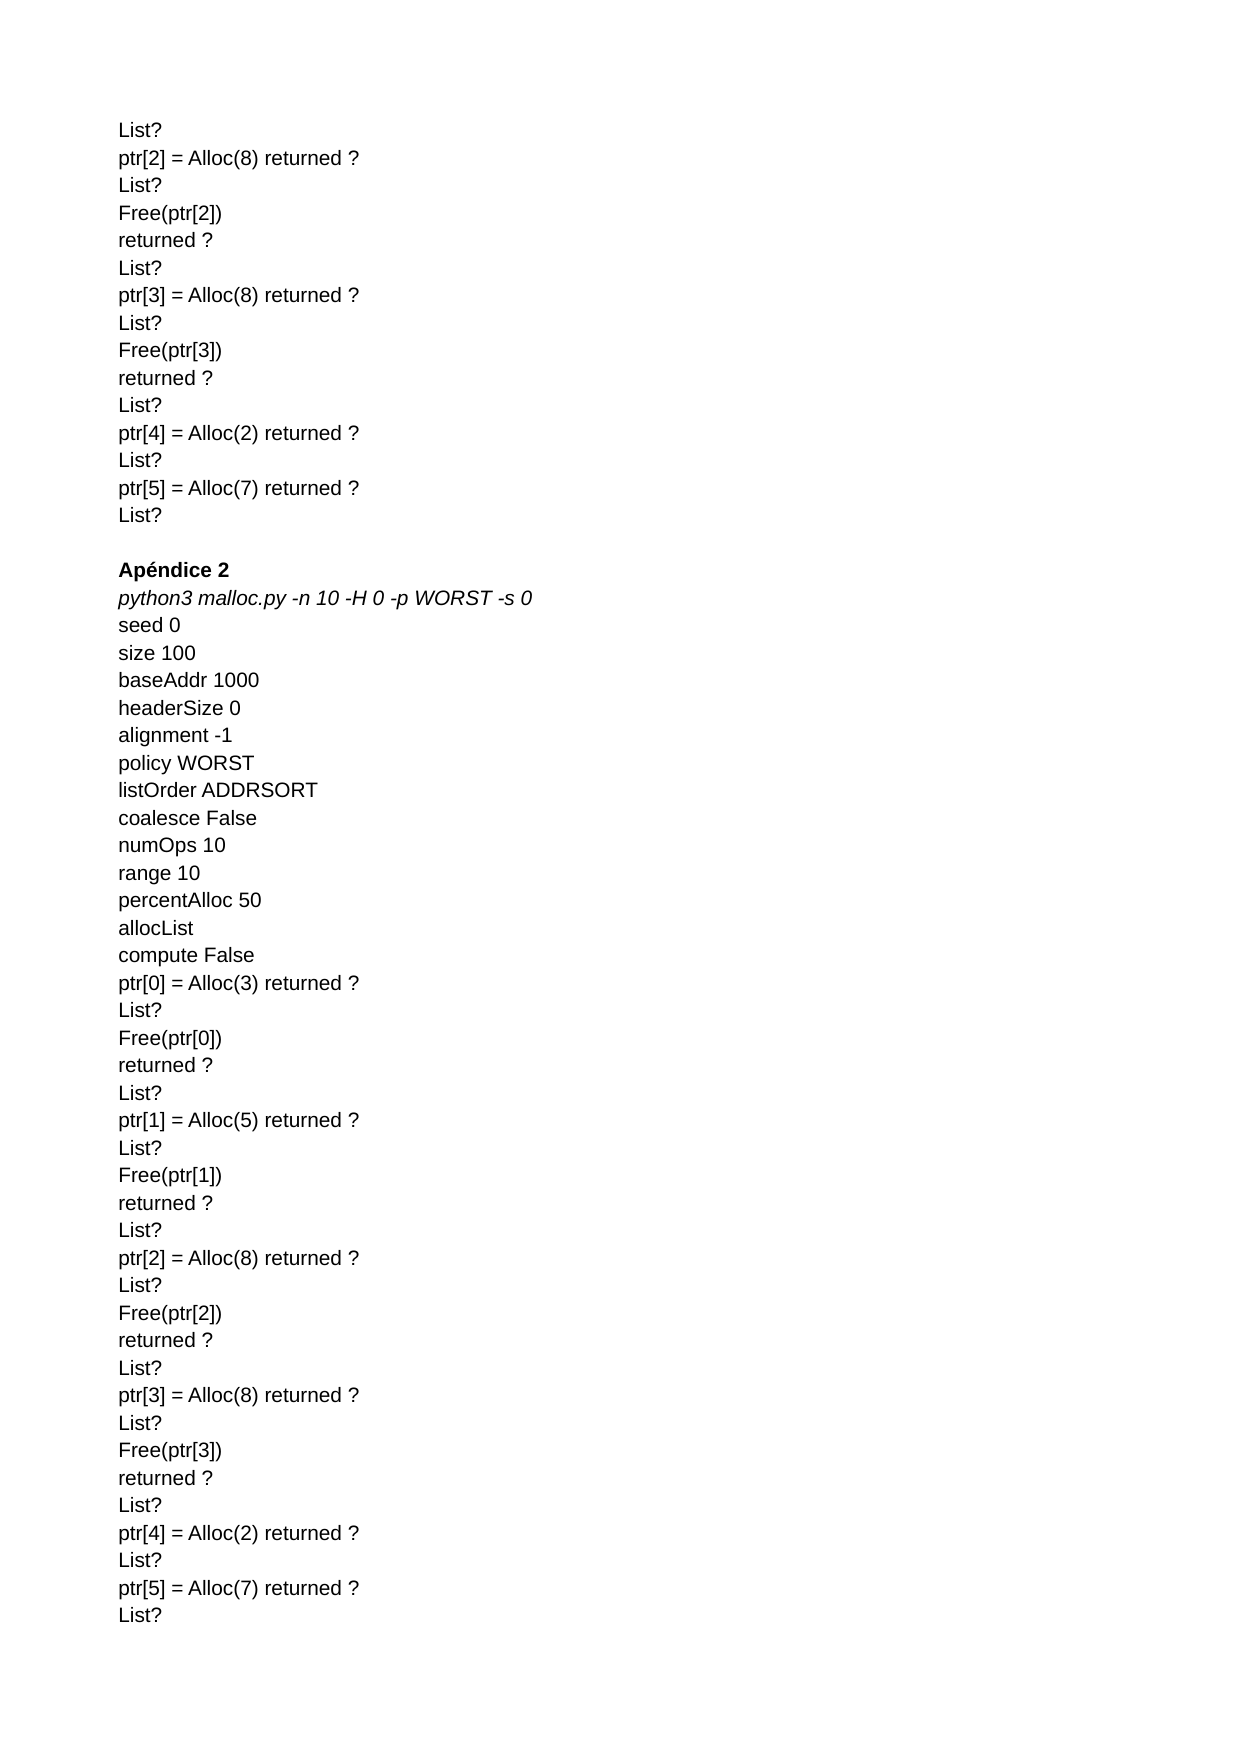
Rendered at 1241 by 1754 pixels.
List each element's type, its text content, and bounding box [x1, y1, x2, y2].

text returned ? [118, 1053, 1122, 1077]
text ptr[1] = Alloc(5) returned ? [118, 1108, 1122, 1132]
text ptr[2] = Alloc(8) returned ? [118, 1246, 1122, 1269]
text numOps 10 [118, 833, 1122, 857]
text List? [118, 118, 1122, 142]
text List? [118, 448, 1122, 472]
text List? [118, 1356, 1122, 1379]
text allocList [118, 916, 1122, 939]
text List? [118, 173, 1122, 197]
text size 100 [118, 641, 1122, 664]
text percentAlloc 50 [118, 888, 1122, 912]
text List? [118, 503, 1122, 527]
text List? [118, 1136, 1122, 1159]
text List? [118, 998, 1122, 1022]
text coalesce False [118, 806, 1122, 829]
text returned ? [118, 366, 1122, 389]
text List? [118, 1493, 1122, 1517]
text ptr[3] = Alloc(8) returned ? [118, 1383, 1122, 1407]
text Free(ptr[0]) [118, 1026, 1122, 1049]
text Free(ptr[3]) [118, 1438, 1122, 1462]
text ptr[4] = Alloc(2) returned ? [118, 421, 1122, 444]
text returned ? [118, 1466, 1122, 1489]
text List? [118, 1081, 1122, 1104]
text alignment -1 [118, 723, 1122, 747]
text ptr[3] = Alloc(8) returned ? [118, 283, 1122, 307]
text ptr[5] = Alloc(7) returned ? [118, 1576, 1122, 1599]
text List? [118, 1603, 1122, 1627]
text List? [118, 256, 1122, 279]
text compute False [118, 943, 1122, 967]
text baseAddr 1000 [118, 668, 1122, 692]
text python3 malloc.py -n 10 -H 0 -p WORST -s 0 [118, 586, 1122, 609]
text List? [118, 1218, 1122, 1242]
text listOrder ADDRSORT [118, 778, 1122, 802]
text List? [118, 1548, 1122, 1572]
text List? [118, 311, 1122, 334]
text headerSize 0 [118, 696, 1122, 719]
text Free(ptr[3]) [118, 338, 1122, 362]
text ptr[0] = Alloc(3) returned ? [118, 971, 1122, 994]
text List? [118, 1273, 1122, 1297]
text ptr[5] = Alloc(7) returned ? [118, 476, 1122, 499]
text policy WORST [118, 751, 1122, 774]
text Free(ptr[2]) [118, 1301, 1122, 1324]
text range 10 [118, 861, 1122, 884]
text List? [118, 393, 1122, 417]
text ptr[2] = Alloc(8) returned ? [118, 146, 1122, 169]
text seed 0 [118, 613, 1122, 637]
text Apéndice 2 [118, 558, 1122, 582]
text ptr[4] = Alloc(2) returned ? [118, 1521, 1122, 1544]
text returned ? [118, 1191, 1122, 1214]
text List? [118, 1411, 1122, 1434]
text Free(ptr[1]) [118, 1163, 1122, 1187]
text Free(ptr[2]) [118, 201, 1122, 224]
text returned ? [118, 1328, 1122, 1352]
text returned ? [118, 228, 1122, 252]
